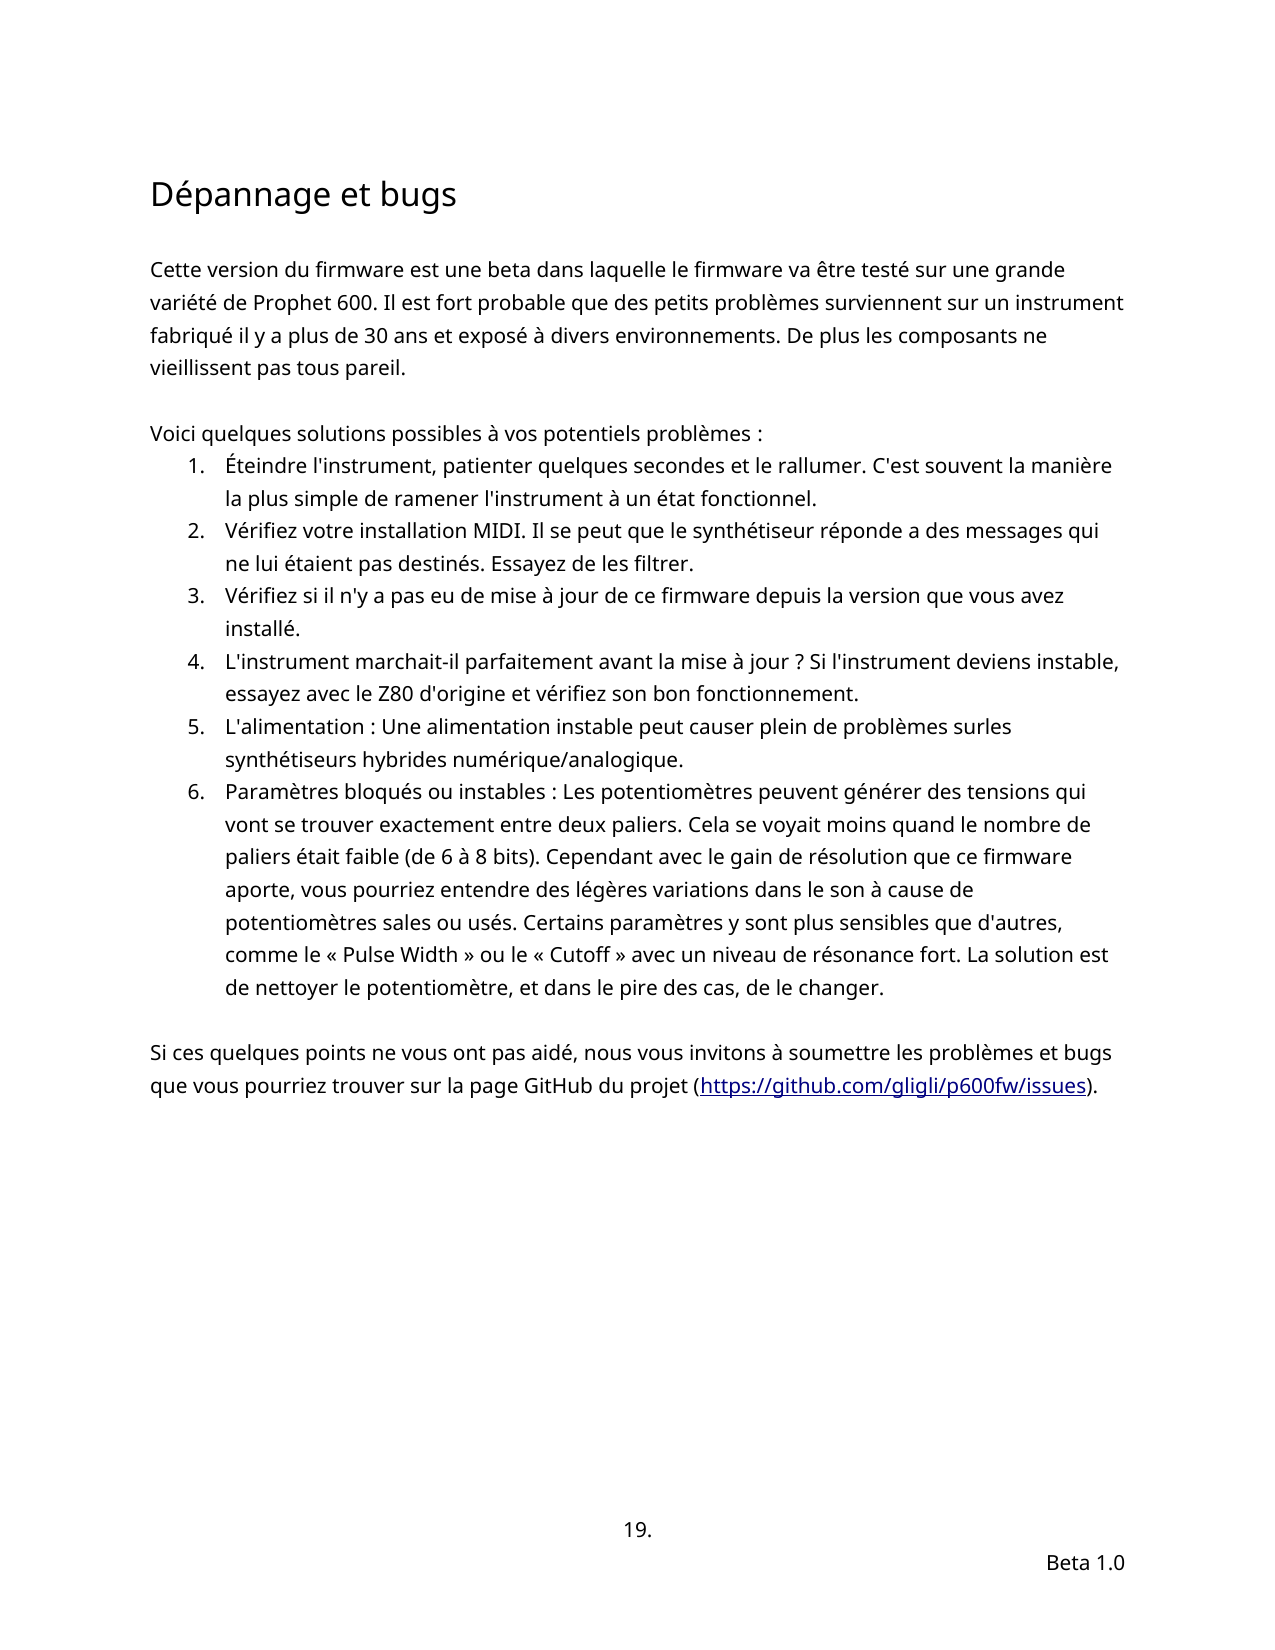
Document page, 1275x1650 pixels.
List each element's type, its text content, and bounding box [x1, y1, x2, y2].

list L'alimentation : Une alimentation instable peut causer plein de problèmes surles synthétiseurs hybrides numérique/analogique. [187, 712, 1125, 773]
text Si ces quelques points ne vous ont pas aidé, nous vous invitons à soumettre les problèmes et bugs que vous pourriez trouver sur la page GitHub du projet (https://github.com/gligli/p600fw/issues). [150, 1038, 1125, 1099]
list Paramètres bloqués ou instables : Les potentiomètres peuvent générer des tensions qui vont se trouver exactement entre deux paliers. Cela se voyait moins quand le nombre de paliers était faible (de 6 à 8 bits). Cependant avec le gain de résolution que ce firmware aporte, vous pourriez entendre des légères variations dans le son à cause de potentiomètres sales ou usés. Certains paramètres y sont plus sensibles que d'autres, comme le « Pulse Width » ou le « Cutoff » avec un niveau de résonance fort. La solution est de nettoyer le potentiomètre, et dans le pire des cas, de le changer. [187, 777, 1125, 1001]
text Voici quelques solutions possibles à vos potentiels problèmes : [150, 419, 1125, 447]
text Cette version du firmware est une beta dans laquelle le firmware va être testé sur une grande variété de Prophet 600. Il est fort probable que des petits problèmes surviennent sur un instrument fabriqué il y a plus de 30 ans et exposé à divers environnements. De plus les composants ne vieillissent pas tous pareil. [150, 256, 1125, 382]
list L'instrument marchait-il parfaitement avant la mise à jour ? Si l'instrument deviens instable, essayez avec le Z80 d'origine et vérifiez son bon fonctionnement. [187, 647, 1125, 708]
list Vérifiez votre installation MIDI. Il se peut que le synthétiseur réponde a des messages qui ne lui étaient pas destinés. Essayez de les filtrer. [187, 516, 1125, 577]
list Vérifiez si il n'y a pas eu de mise à jour de ce firmware depuis la version que vous avez installé. [187, 582, 1125, 643]
list Éteindre l'instrument, patienter quelques secondes et le rallumer. C'est souvent la manière la plus simple de ramener l'instrument à un état fonctionnel. [187, 451, 1125, 512]
subtitle Dépannage et bugs [150, 171, 1125, 216]
